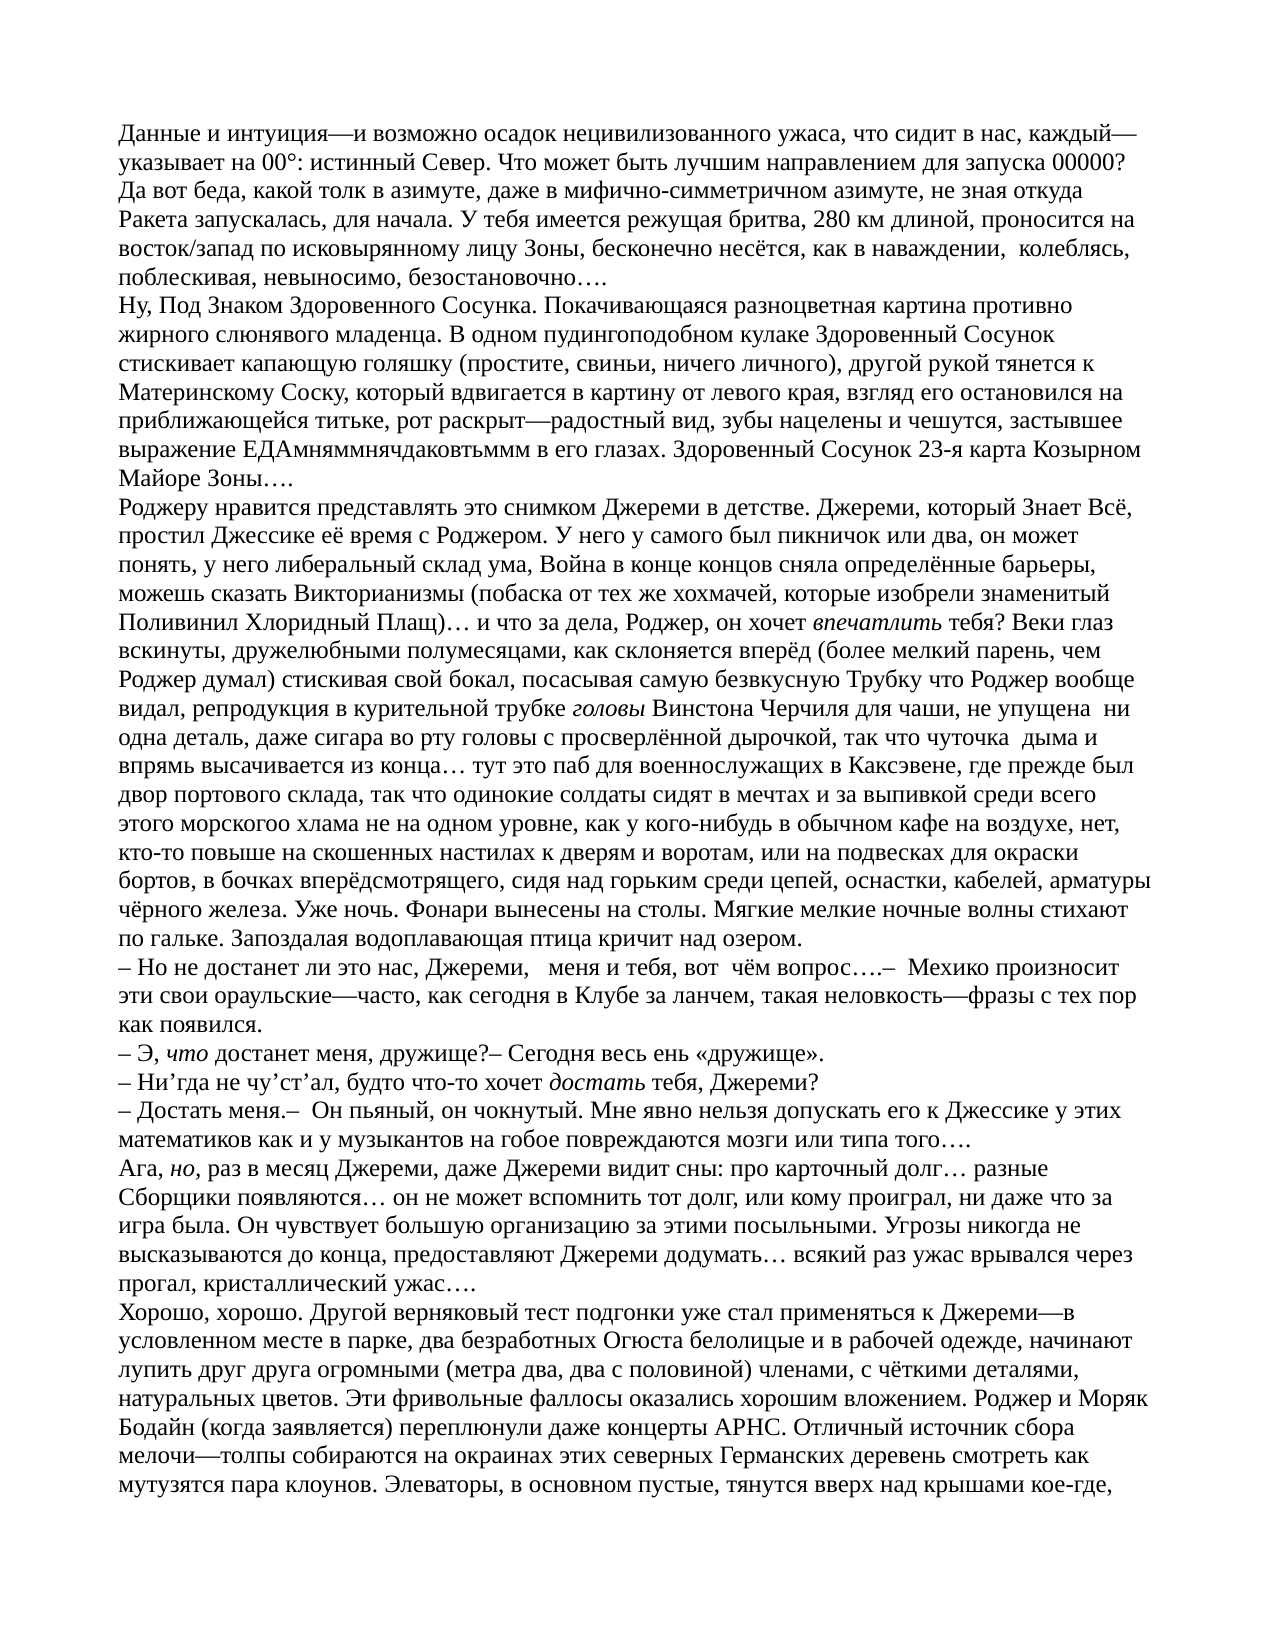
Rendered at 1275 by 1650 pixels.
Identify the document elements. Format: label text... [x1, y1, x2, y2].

text – Э, что достанет меня, дружище?– Сегодня весь ень «дружище». [118, 1038, 1157, 1067]
text Ага, но, раз в месяц Джереми, даже Джереми видит сны: про карточный долг… разные Сборщики появляются… он не может вспомнить тот долг, или кому проиграл, ни даже что за игра была. Он чувствует большую организацию за этими посыльными. Угрозы никогда не высказываются до конца, предоставляют Джереми додумать… всякий раз ужас врывался через прогал, кристаллический ужас…. [118, 1153, 1157, 1297]
text – Достать меня.– Он пьяный, он чокнутый. Мне явно нельзя допускать его к Джессике у этих математиков как и у музыкантов на гобое повреждаются мозги или типа того…. [118, 1096, 1157, 1153]
text – Но не достанет ли это нас, Джереми, меня и тебя, вот чём вопрос….– Мехико произносит эти свои ораульские—часто, как сегодня в Клубе за ланчем, такая неловкость—фразы с тех пор как появился. [118, 952, 1157, 1038]
text Ну, Под Знаком Здоровенного Сосунка. Покачивающаяся разноцветная картина противно жирного слюнявого младенца. В одном пудингоподобном кулаке Здоровенный Сосунок стискивает капающую голяшку (простите, свиньи, ничего личного), другой рукой тянется к Материнскому Соску, который вдвигается в картину от левого края, взгляд его остановился на приближающейся титьке, рот раскрыт—радостный вид, зубы нацелены и чешутся, застывшее выражение ЕДАмняммнячдаковтьммм в его глазах. Здоровенный Сосунок 23-я карта Козырном Майоре Зоны…. [118, 291, 1157, 492]
text Данные и интуиция—и возможно осадок нецивилизованного ужаса, что сидит в нас, каждый— указывает на 00°: истинный Север. Что может быть лучшим направлением для запуска 00000? [118, 118, 1157, 176]
text Да вот беда, какой толк в азимуте, даже в мифично-симметричном азимуте, не зная откуда Ракета запускалась, для начала. У тебя имеется режущая бритва, 280 км длиной, проносится на восток/запад по исковырянному лицу Зоны, бесконечно несётся, как в наваждении, колеблясь, поблескивая, невыносимо, безостановочно…. [118, 176, 1157, 291]
text Роджеру нравится представлять это снимком Джереми в детстве. Джереми, который Знает Всё, простил Джессике её время с Роджером. У него у самого был пикничок или два, он может понять, у него либеральный склад ума, Война в конце концов сняла определённые барьеры, можешь сказать Викторианизмы (побаска от тех же хохмачей, которые изобрели знаменитый Поливинил Хлоридный Плащ)… и что за дела, Роджер, он хочет впечатлить тебя? Веки глаз вскинуты, дружелюбными полумесяцами, как склоняется вперёд (более мелкий парень, чем Роджер думал) стискивая свой бокал, посасывая самую безвкусную Трубку что Роджер вообще видал, репродукция в курительной трубке головы Винстона Черчиля для чаши, не упущена ни одна деталь, даже сигара во рту головы с просверлённой дырочкой, так что чуточка дыма и впрямь высачивается из конца… тут это паб для военнослужащих в Каксэвене, где прежде был двор портового склада, так что одинокие солдаты сидят в мечтах и за выпивкой среди всего этого морскогоо хлама не на одном уровне, как у кого-нибудь в обычном кафе на воздухе, нет, кто-то повыше на скошенных настилах к дверям и воротам, или на подвесках для окраски бортов, в бочках вперёдсмотрящего, сидя над горьким среди цепей, оснастки, кабелей, арматуры чёрного железа. Уже ночь. Фонари вынесены на столы. Мягкие мелкие ночные волны стихают по гальке. Запоздалая водоплавающая птица кричит над озером. [118, 492, 1157, 952]
text – Ни’гда не чу’ст’ал, будто что-то хочет достать тебя, Джереми? [118, 1067, 1157, 1096]
text Хорошо, хорошо. Другой верняковый тест подгонки уже стал применяться к Джереми—в условленном месте в парке, два безработных Огюста белолицые и в рабочей одежде, начинают лупить друг друга огромными (метра два, два с половиной) членами, с чёткими деталями, натуральных цветов. Эти фривольные фаллосы оказались хорошим вложением. Роджер и Моряк Бодайн (когда заявляется) переплюнули даже концерты АРНС. Отличный источник сбора мелочи—толпы собираются на окраинах этих северных Германских деревень смотреть как мутузятся пара клоунов. Элеваторы, в основном пустые, тянутся вверх над крышами кое-где, [118, 1297, 1157, 1498]
